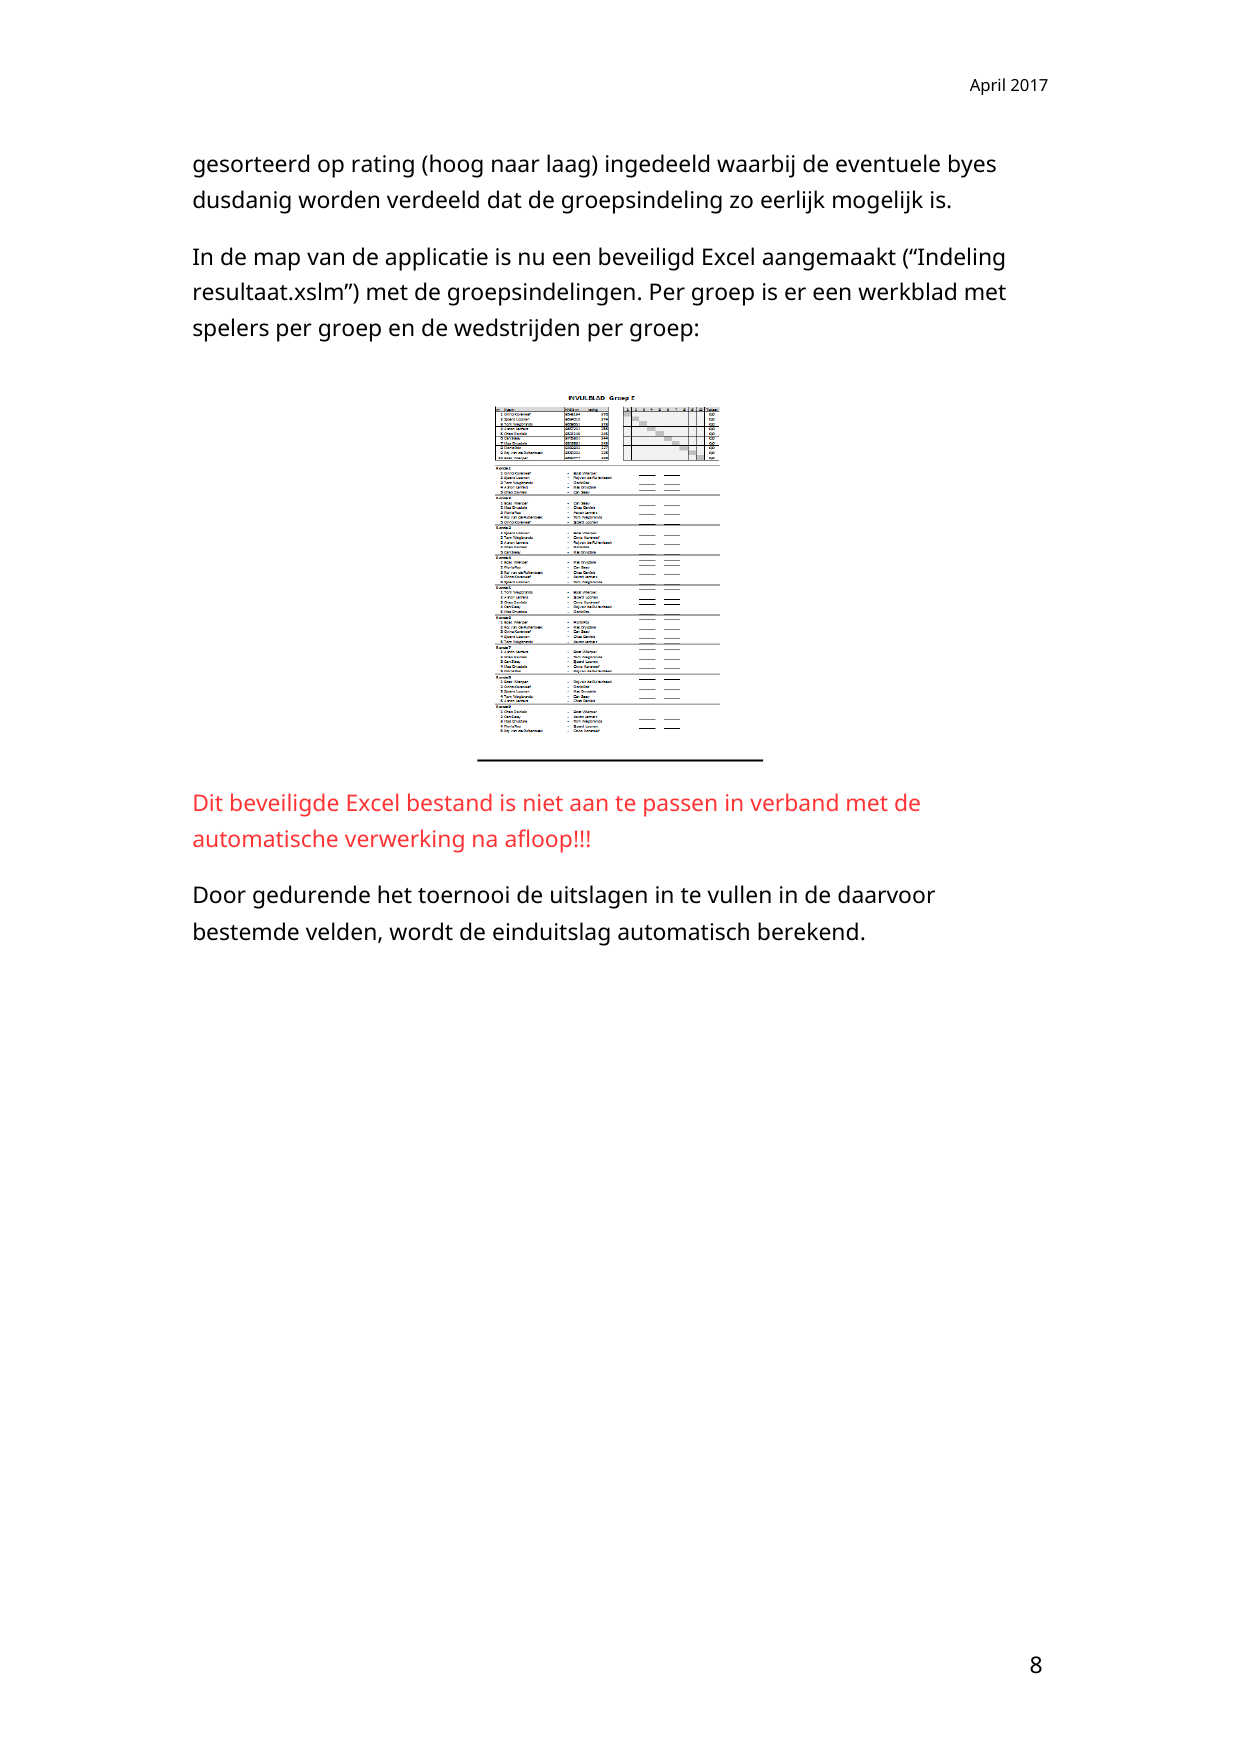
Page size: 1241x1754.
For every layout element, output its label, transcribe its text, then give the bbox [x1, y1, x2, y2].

text In de map van de applicatie is nu een beveiligd Excel aangemaakt (“Indeling resultaat.xslm”) met de groepsindelingen. Per groep is er een werkblad met spelers per groep en de wedstrijden per groep: [192, 240, 1048, 343]
text gesorteerd op rating (hoog naar laag) ingedeeld waarbij de eventuele byes dusdanig worden verdeeld dat de groepsindeling zo eerlijk mogelijk is. [192, 148, 1048, 215]
picture [635, 369, 764, 762]
text Door gedurende het toernooi de uitslagen in te vullen in de daarvoor bestemde velden, wordt de einduitslag automatisch berekend. [192, 879, 1048, 947]
text Dit beveiligde Excel bestand is niet aan te passen in verband met de automatische verwerking na afloop!!! [192, 787, 1048, 854]
